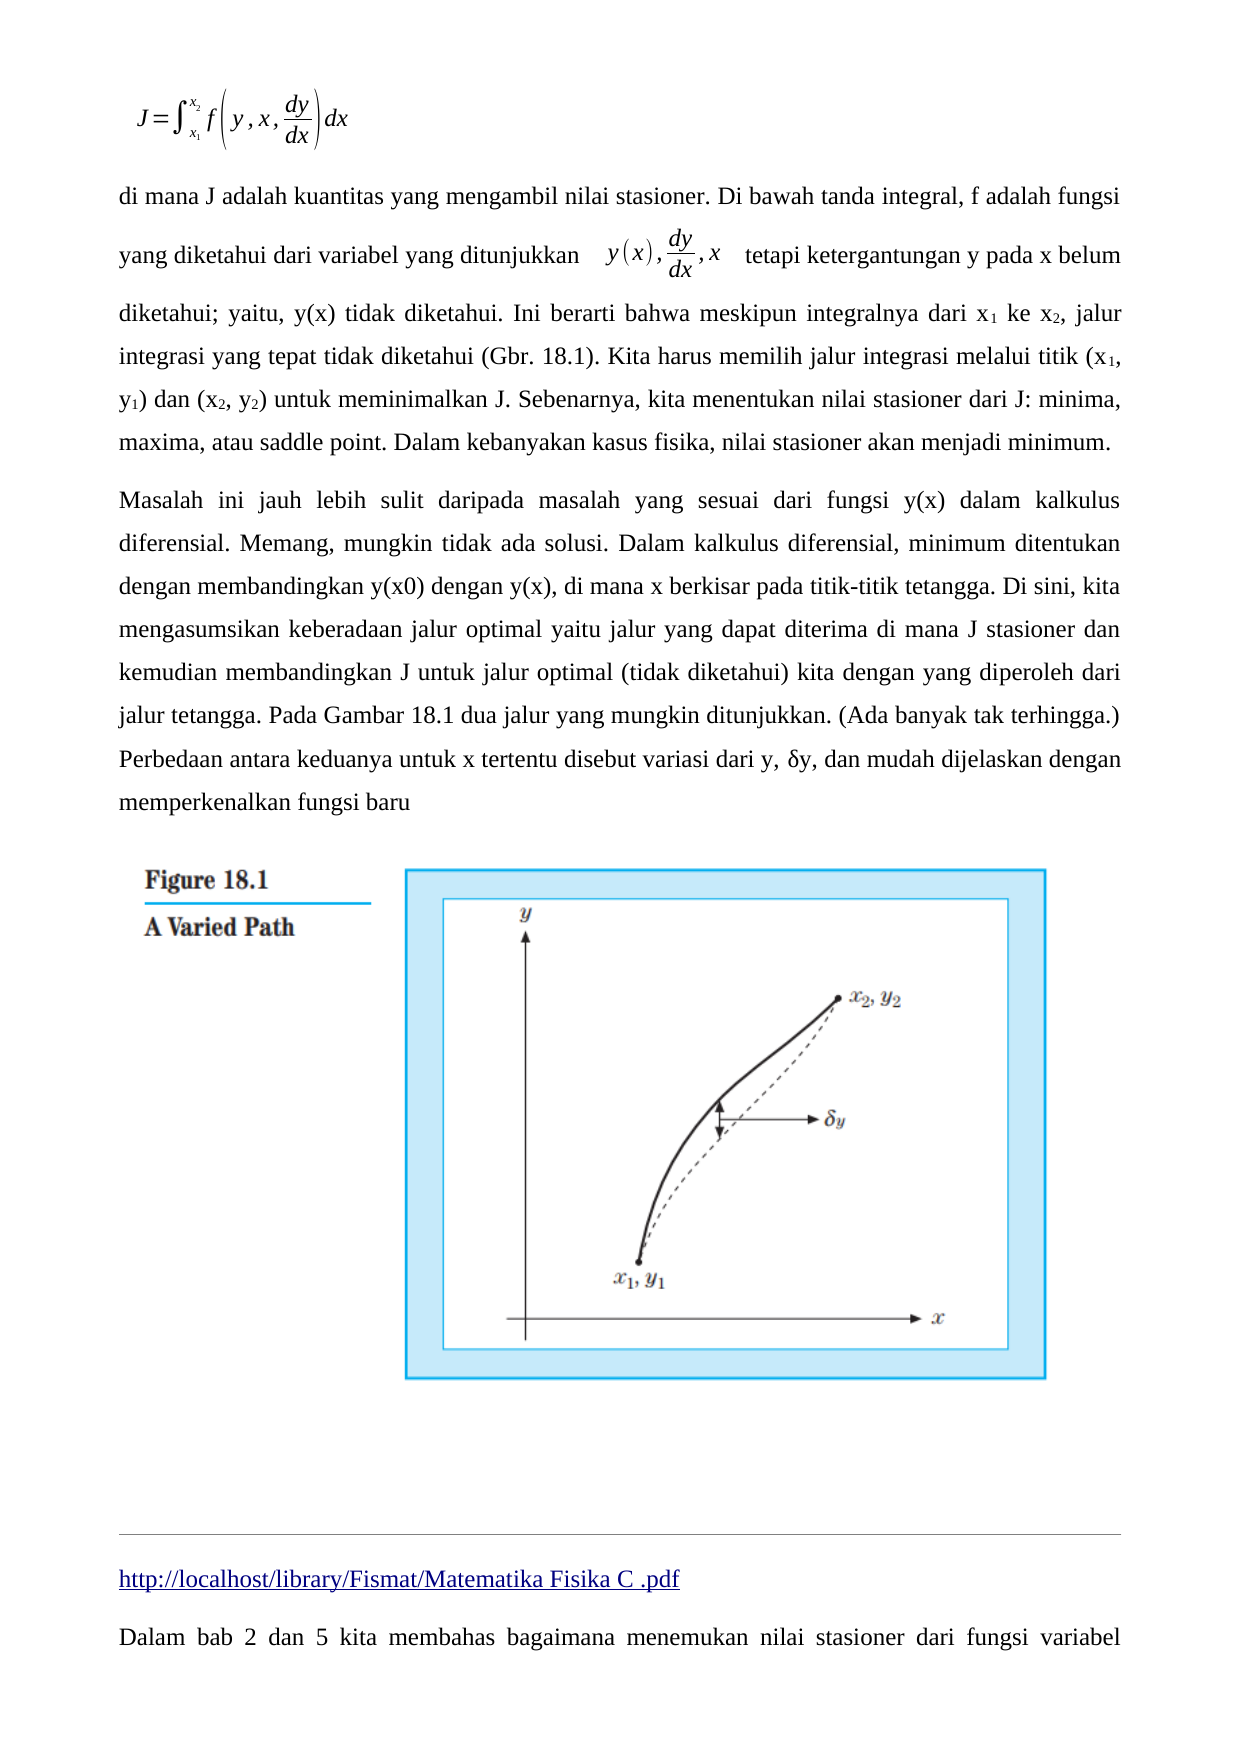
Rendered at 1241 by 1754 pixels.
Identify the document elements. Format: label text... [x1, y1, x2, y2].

text Masalah ini jauh lebih sulit daripada masalah yang sesuai dari fungsi y(x) dalam kalkulus diferensial. Memang, mungkin tidak ada solusi. Dalam kalkulus diferensial, minimum ditentukan dengan membandingkan y(x0) dengan y(x), di mana x berkisar pada titik-titik tetangga. Di sini, kita mengasumsikan keberadaan jalur optimal yaitu jalur yang dapat diterima di mana J stasioner dan kemudian membandingkan J untuk jalur optimal (tidak diketahui) kita dengan yang diperoleh dari jalur tetangga. Pada Gambar 18.1 dua jalur yang mungkin ditunjukkan. (Ada banyak tak terhingga.) Perbedaan antara keduanya untuk x tertentu disebut variasi dari y, δy, dan mudah dijelaskan dengan memperkenalkan fungsi baru [119, 485, 1121, 816]
picture [118, 843, 1122, 1448]
text http://localhost/library/Fismat/Matematika Fisika C .pdf [119, 1564, 1121, 1593]
text di mana J adalah kuantitas yang mengambil nilai stasioner. Di bawah tanda integral, f adalah fungsi yang diketahui dari variabel yang ditunjukkan tetapi ketergantungan y pada x belum diketahui; yaitu, y(x) tidak diketahui. Ini berarti bahwa meskipun integralnya dari x1 ke x2, jalur integrasi yang tepat tidak diketahui (Gbr. 18.1). Kita harus memilih jalur integrasi melalui titik (x1, y1) dan (x2, y2) untuk meminimalkan J. Sebenarnya, kita menentukan nilai stasioner dari J: minima, maxima, atau saddle point. Dalam kebanyakan kasus fisika, nilai stasioner akan menjadi minimum. [119, 181, 1121, 456]
text Dalam bab 2 dan 5 kita membahas bagaimana menemukan nilai stasioner dari fungsi variabel [119, 1622, 1121, 1650]
